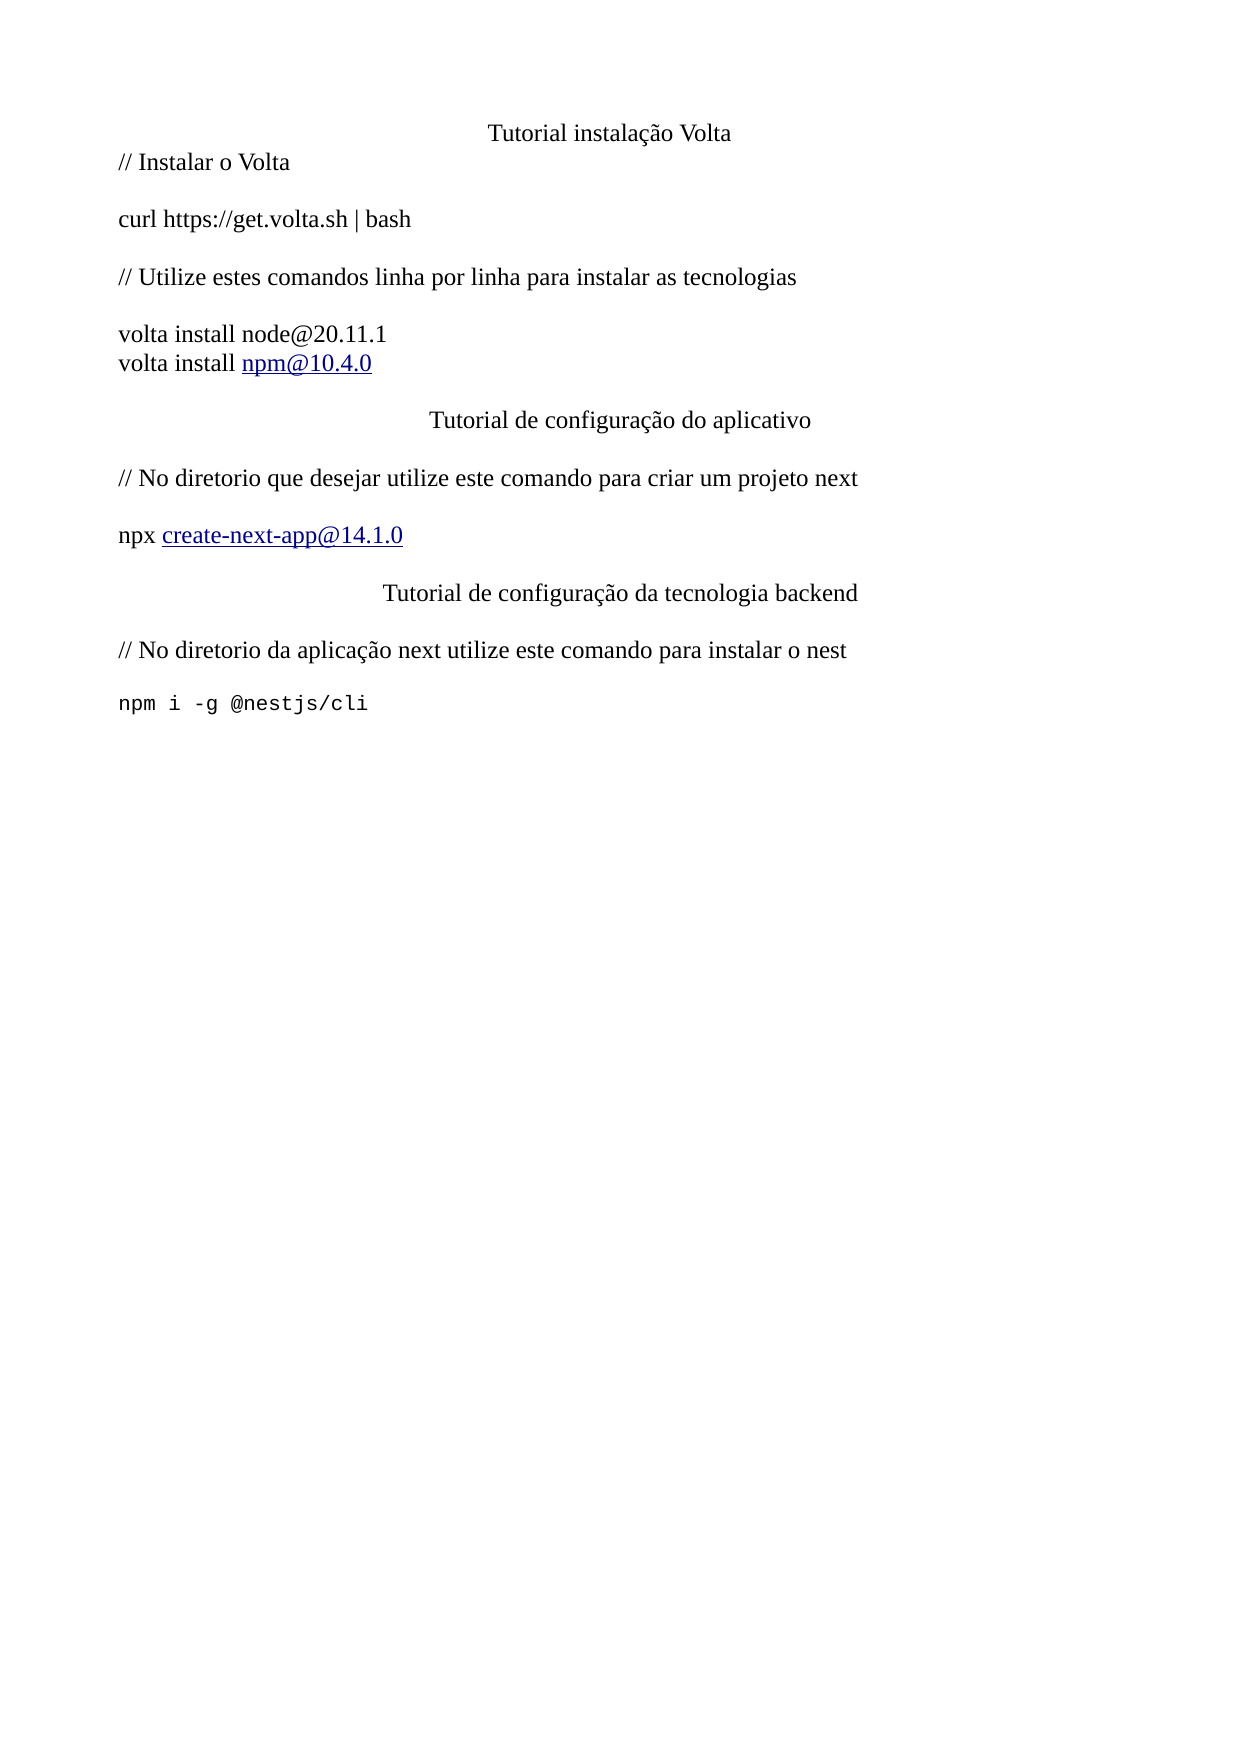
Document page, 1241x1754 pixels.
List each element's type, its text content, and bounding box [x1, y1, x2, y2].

text Tutorial de configuração da tecnologia backend [118, 578, 1122, 607]
text npm i -g @nestjs/cli [118, 693, 1122, 717]
text volta install node@20.11.1 [118, 319, 1122, 348]
text Tutorial instalação Volta [118, 118, 1122, 147]
text volta install npm@10.4.0 [118, 348, 1122, 377]
text // No diretorio da aplicação next utilize este comando para instalar o nest [118, 636, 1122, 664]
text curl https://get.volta.sh | bash [118, 204, 1122, 233]
text // No diretorio que desejar utilize este comando para criar um projeto next [118, 463, 1122, 492]
text npx create-next-app@14.1.0 [118, 521, 1122, 549]
text // Utilize estes comandos linha por linha para instalar as tecnologias [118, 262, 1122, 291]
text Tutorial de configuração do aplicativo [118, 406, 1122, 434]
text // Instalar o Volta [118, 147, 1122, 176]
